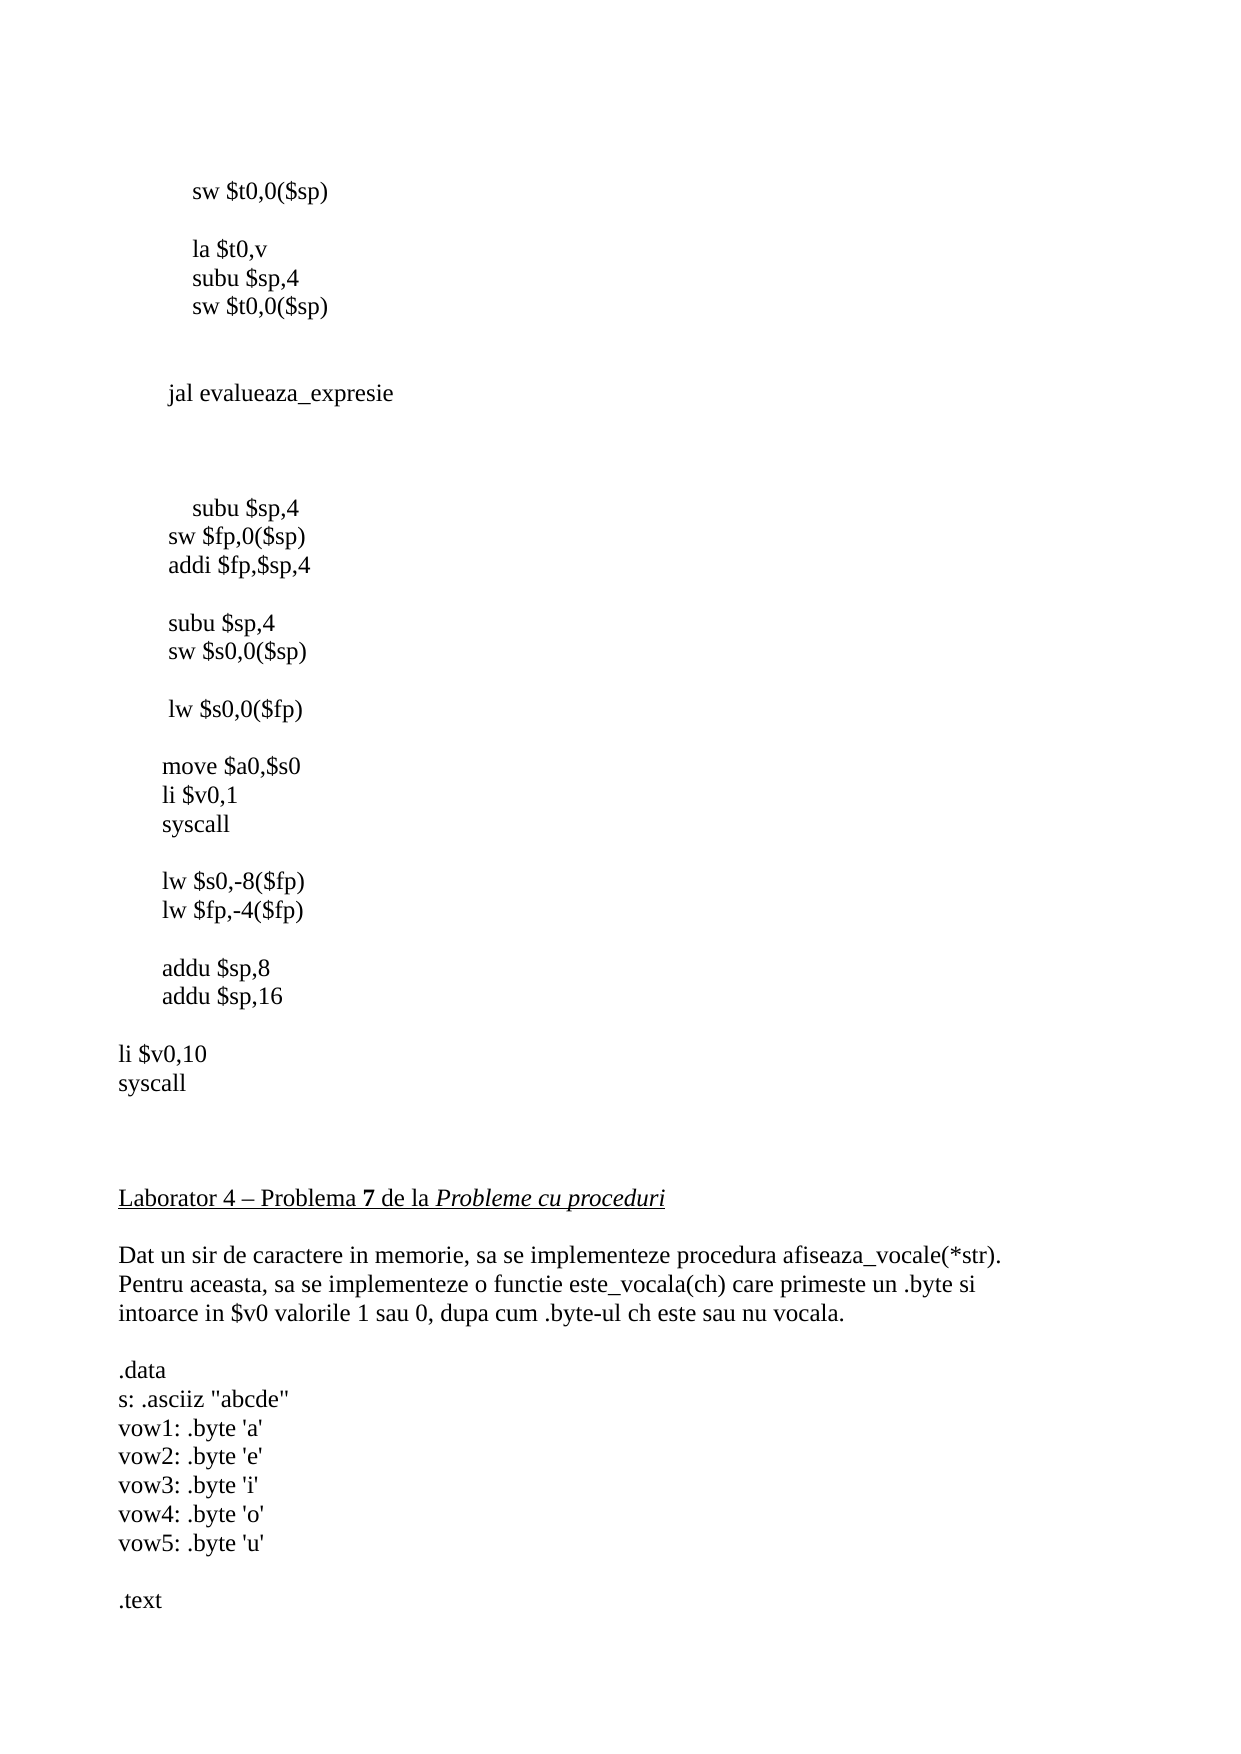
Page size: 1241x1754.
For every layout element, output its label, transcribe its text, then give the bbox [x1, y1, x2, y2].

text .text [118, 1585, 1122, 1614]
text syscall [118, 809, 1122, 838]
text vow2: .byte 'e' [118, 1441, 1122, 1470]
text syscall [118, 1068, 1122, 1096]
text sw $fp,0($sp) [118, 521, 1122, 550]
text addi $fp,$sp,4 [118, 550, 1122, 579]
text sw $s0,0($sp) [118, 636, 1122, 665]
text li $v0,1 [118, 780, 1122, 809]
text subu $sp,4 [118, 608, 1122, 636]
text vow4: .byte 'o' [118, 1499, 1122, 1528]
text la $t0,v [118, 234, 1122, 263]
text vow3: .byte 'i' [118, 1470, 1122, 1499]
text .data [118, 1355, 1122, 1384]
text Laborator 4 – Problema 7 de la Probleme cu proceduri [118, 1183, 1122, 1211]
text addu $sp,8 [118, 953, 1122, 981]
text sw $t0,0($sp) [118, 176, 1122, 205]
text subu $sp,4 [118, 263, 1122, 291]
text intoarce in $v0 valorile 1 sau 0, dupa cum .byte-ul ch este sau nu vocala. [118, 1298, 1122, 1326]
text addu $sp,16 [118, 981, 1122, 1010]
text Dat un sir de caractere in memorie, sa se implementeze procedura afiseaza_vocale(*str). [118, 1240, 1122, 1269]
text sw $t0,0($sp) [118, 291, 1122, 320]
text s: .asciiz "abcde" [118, 1384, 1122, 1413]
text lw $s0,-8($fp) [118, 866, 1122, 895]
text vow1: .byte 'a' [118, 1413, 1122, 1441]
text lw $fp,-4($fp) [118, 895, 1122, 924]
text Pentru aceasta, sa se implementeze o functie este_vocala(ch) care primeste un .byte si [118, 1269, 1122, 1298]
text lw $s0,0($fp) [118, 694, 1122, 723]
text jal evalueaza_expresie [118, 378, 1122, 406]
text vow5: .byte 'u' [118, 1528, 1122, 1556]
text subu $sp,4 [118, 493, 1122, 521]
text move $a0,$s0 [118, 751, 1122, 780]
text li $v0,10 [118, 1039, 1122, 1068]
